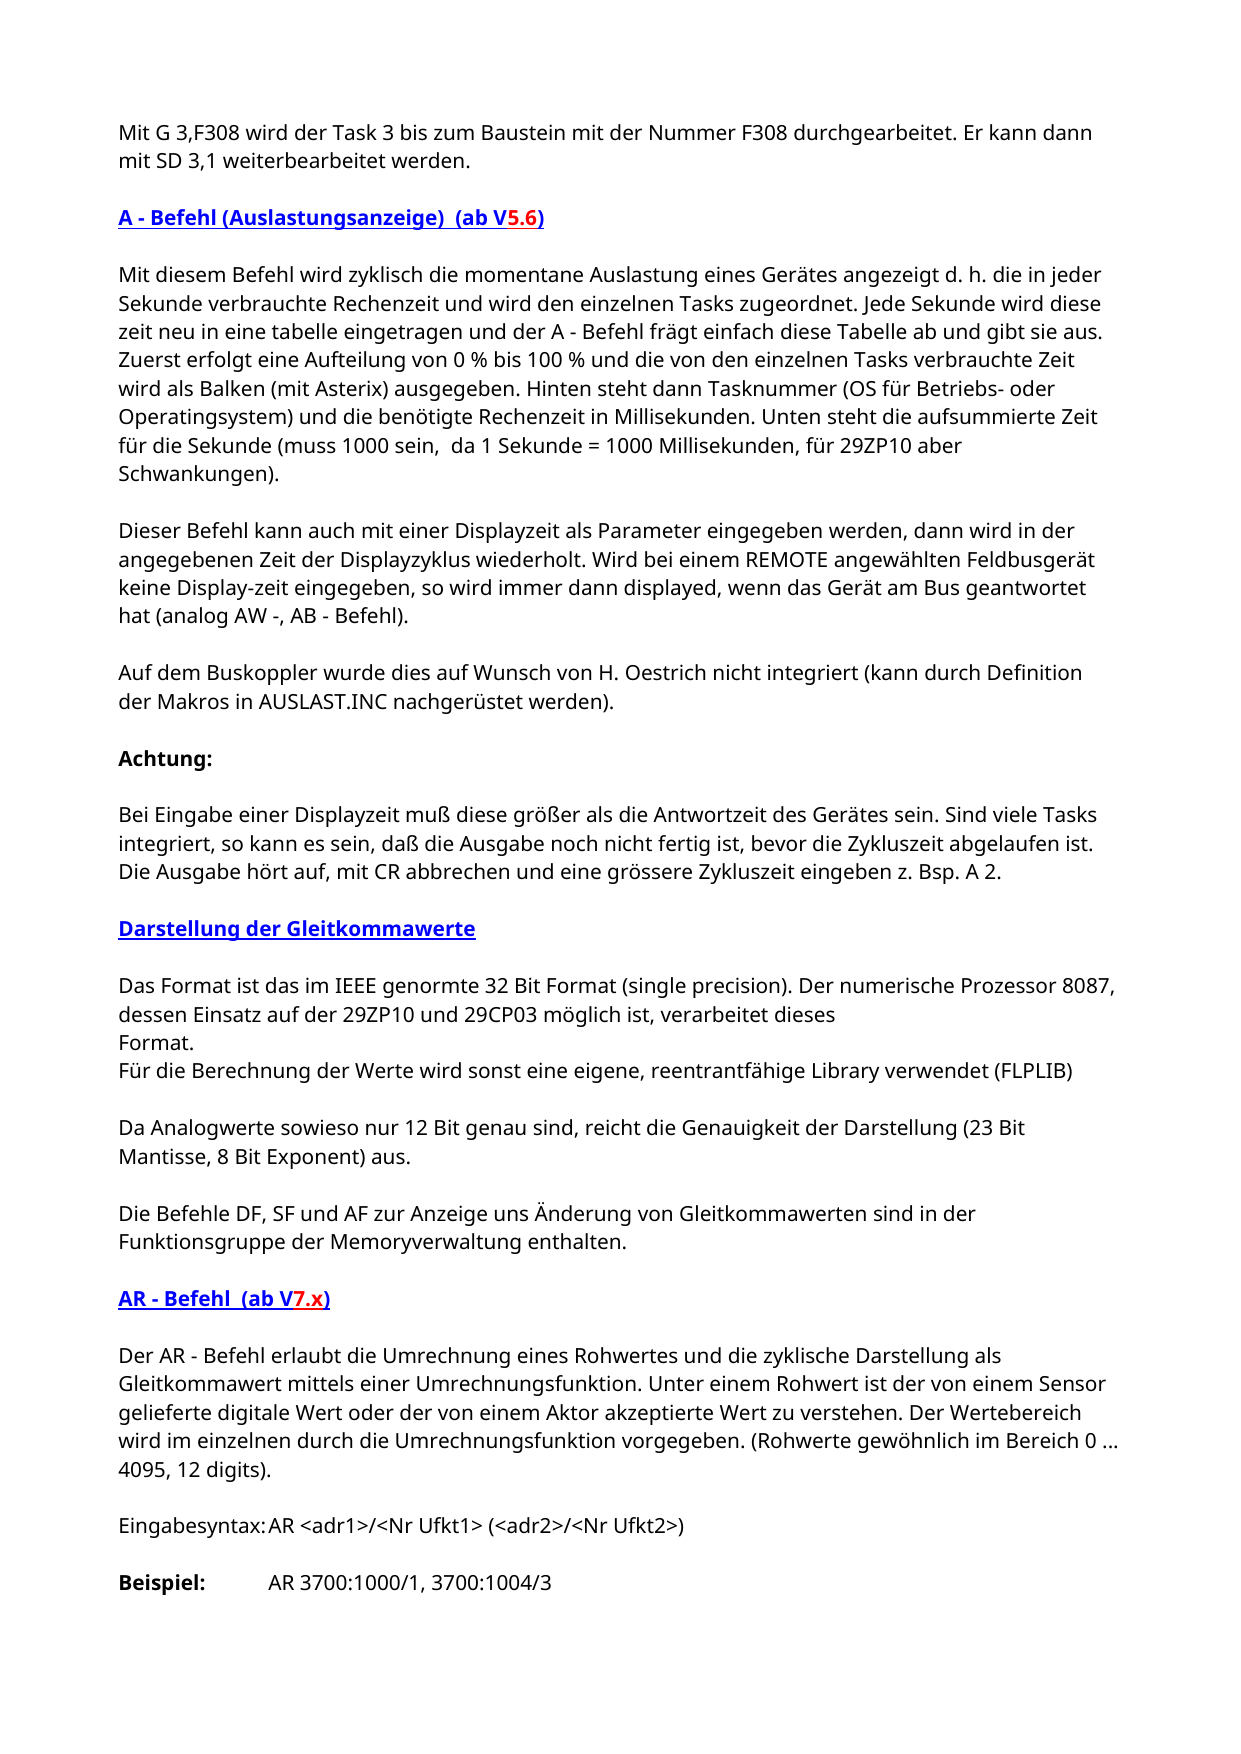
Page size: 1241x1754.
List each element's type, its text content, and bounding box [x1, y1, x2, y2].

text Für die Berechnung der Werte wird sonst eine eigene, reentrantfähige Library verwendet (FLPLIB) [118, 1057, 1122, 1085]
text Der AR - Befehl erlaubt die Umrechnung eines Rohwertes und die zyklische Darstellung als Gleitkommawert mittels einer Umrechnungsfunktion. Unter einem Rohwert ist der von einem Sensor gelieferte digitale Wert oder der von einem Aktor akzeptierte Wert zu verstehen. Der Wertebereich wird im einzelnen durch die Umrechnungsfunktion vorgegeben. (Rohwerte gewöhnlich im Bereich 0 ... 4095, 12 digits). [118, 1341, 1122, 1483]
text Da Analogwerte sowieso nur 12 Bit genau sind, reicht die Genauigkeit der Darstellung (23 Bit Mantisse, 8 Bit Exponent) aus. [118, 1113, 1122, 1170]
text Mit diesem Befehl wird zyklisch die momentane Auslastung eines Gerätes angezeigt d. h. die in jeder Sekunde verbrauchte Rechenzeit und wird den einzelnen Tasks zugeordnet. Jede Sekunde wird diese zeit neu in eine tabelle eingetragen und der A - Befehl frägt einfach diese Tabelle ab und gibt sie aus. Zuerst erfolgt eine Aufteilung von 0 % bis 100 % und die von den einzelnen Tasks verbrauchte Zeit wird als Balken (mit Asterix) ausgegeben. Hinten steht dann Tasknummer (OS für Betriebs- oder Operatingsystem) und die benötigte Rechenzeit in Millisekunden. Unten steht die aufsummierte Zeit für die Sekunde (muss 1000 sein, da 1 Sekunde = 1000 Millisekunden, für 29ZP10 aber Schwankungen). [118, 260, 1122, 488]
text Die Befehle DF, SF und AF zur Anzeige uns Änderung von Gleitkommawerten sind in der Funktionsgruppe der Memoryverwaltung enthalten. [118, 1199, 1122, 1256]
text Auf dem Buskoppler wurde dies auf Wunsch von H. Oestrich nicht integriert (kann durch Definition der Makros in AUSLAST.INC nachgerüstet werden). [118, 658, 1122, 715]
text Achtung: [118, 744, 1122, 772]
text AR - Befehl (ab V7.x) [118, 1284, 1122, 1312]
text Bei Eingabe einer Displayzeit muß diese größer als die Antwortzeit des Gerätes sein. Sind viele Tasks integriert, so kann es sein, daß die Ausgabe noch nicht fertig ist, bevor die Zykluszeit abgelaufen ist. Die Ausgabe hört auf, mit CR abbrechen und eine grössere Zykluszeit eingeben z. Bsp. A 2. [118, 801, 1122, 886]
text Format. [118, 1028, 1122, 1057]
text Das Format ist das im IEEE genormte 32 Bit Format (single precision). Der numerische Prozessor 8087, dessen Einsatz auf der 29ZP10 und 29CP03 möglich ist, verarbeitet dieses [118, 971, 1122, 1028]
text Dieser Befehl kann auch mit einer Displayzeit als Parameter eingegeben werden, dann wird in der angegebenen Zeit der Displayzyklus wiederholt. Wird bei einem REMOTE angewählten Feldbusgerät keine Display-zeit eingegeben, so wird immer dann displayed, wenn das Gerät am Bus geantwortet hat (analog AW -, AB - Befehl). [118, 516, 1122, 630]
text Beispiel: AR 3700:1000/1, 3700:1004/3 [118, 1568, 1122, 1597]
text Eingabesyntax: AR <adr1>/<Nr Ufkt1> (<adr2>/<Nr Ufkt2>) [118, 1512, 1122, 1540]
text A - Befehl (Auslastungsanzeige) (ab V5.6) [118, 203, 1122, 232]
text Darstellung der Gleitkommawerte [118, 914, 1122, 943]
text Mit G 3,F308 wird der Task 3 bis zum Baustein mit der Nummer F308 durchgearbeitet. Er kann dann mit SD 3,1 weiterbearbeitet werden. [118, 118, 1122, 175]
